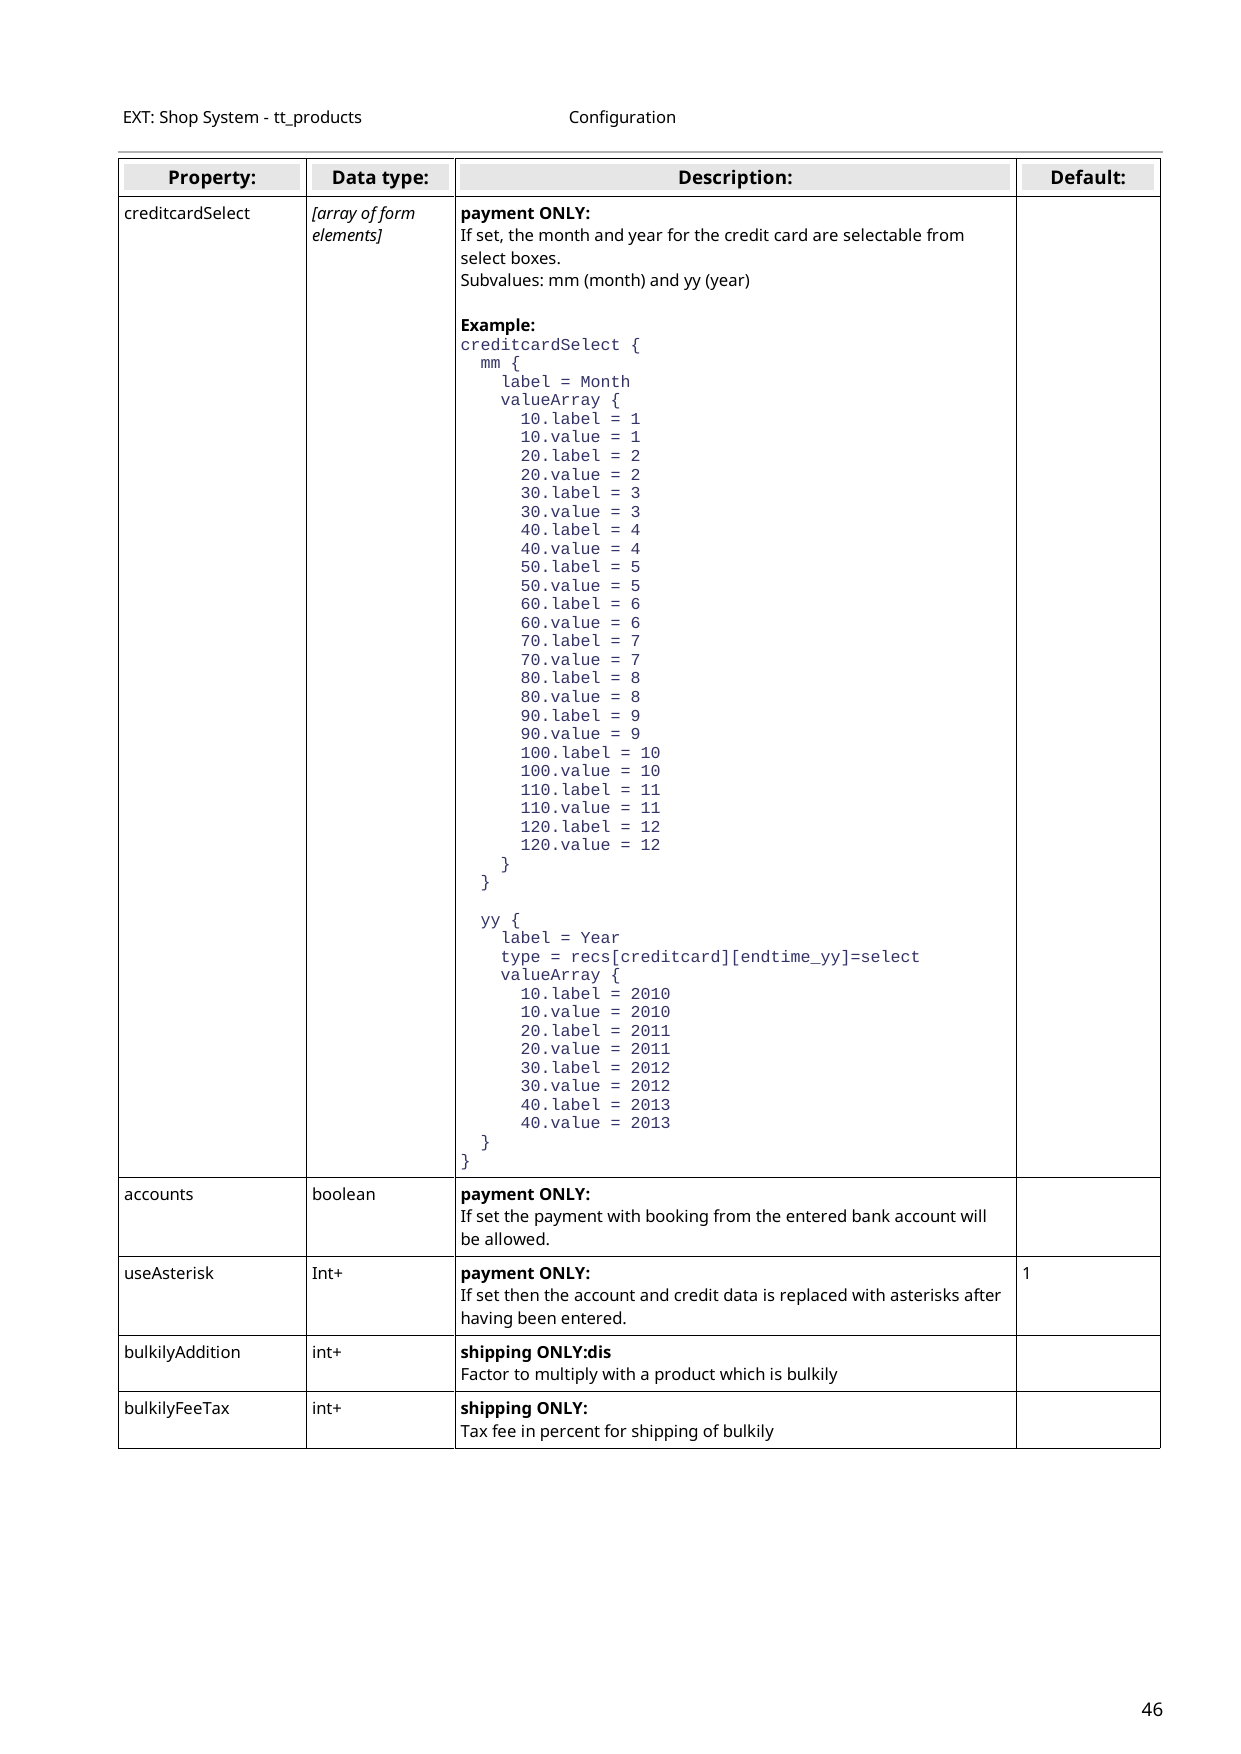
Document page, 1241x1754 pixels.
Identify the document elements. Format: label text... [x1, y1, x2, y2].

table_cell creditcardSelect [119, 197, 306, 1177]
table_cell [1017, 1336, 1160, 1391]
table_header Default: [1017, 159, 1160, 196]
table_cell bulkilyAddition [119, 1336, 306, 1391]
table_cell shipping ONLY:dis Factor to multiply with a product which is bulkily [456, 1336, 1016, 1391]
table_cell boolean [307, 1178, 454, 1256]
table_header Property: [119, 159, 306, 196]
table_cell [array of form elements] [307, 197, 454, 1177]
table_cell payment ONLY: If set then the account and credit data is replaced with asterisks after having been entered. [456, 1257, 1016, 1335]
table_cell payment ONLY: If set, the month and year for the credit card are selectable from select boxes. Subvalues: mm (month) and yy (year) Example: creditcardSelect { mm { label = Month valueArray { 10.label = 1 10.value = 1 20.label = 2 20.value = 2 30.label = 3 30.value = 3 40.label = 4 40.value = 4 50.label = 5 50.value = 5 60.label = 6 60.value = 6 70.label = 7 70.value = 7 80.label = 8 80.value = 8 90.label = 9 90.value = 9 100.label = 10 100.value = 10 110.label = 11 110.value = 11 120.label = 12 120.value = 12 } } yy { label = Year type = recs[creditcard][endtime_yy]=select valueArray { 10.label = 2010 10.value = 2010 20.label = 2011 20.value = 2011 30.label = 2012 30.value = 2012 40.label = 2013 40.value = 2013 } } [456, 197, 1016, 1177]
table_cell useAsterisk [119, 1257, 306, 1335]
table_header Data type: [307, 159, 454, 196]
table_cell accounts [119, 1178, 306, 1256]
table_cell 1 [1017, 1257, 1160, 1335]
table_cell Int+ [307, 1257, 454, 1335]
table_cell bulkilyFeeTax [119, 1392, 306, 1448]
table_cell int+ [307, 1392, 454, 1448]
table_cell payment ONLY: If set the payment with booking from the entered bank account will be allowed. [456, 1178, 1016, 1256]
table_cell shipping ONLY: Tax fee in percent for shipping of bulkily [456, 1392, 1016, 1448]
table_cell int+ [307, 1336, 454, 1391]
table_cell [1017, 1392, 1160, 1448]
table_header Description: [456, 159, 1016, 196]
table_cell [1017, 197, 1160, 1177]
table_cell [1017, 1178, 1160, 1256]
